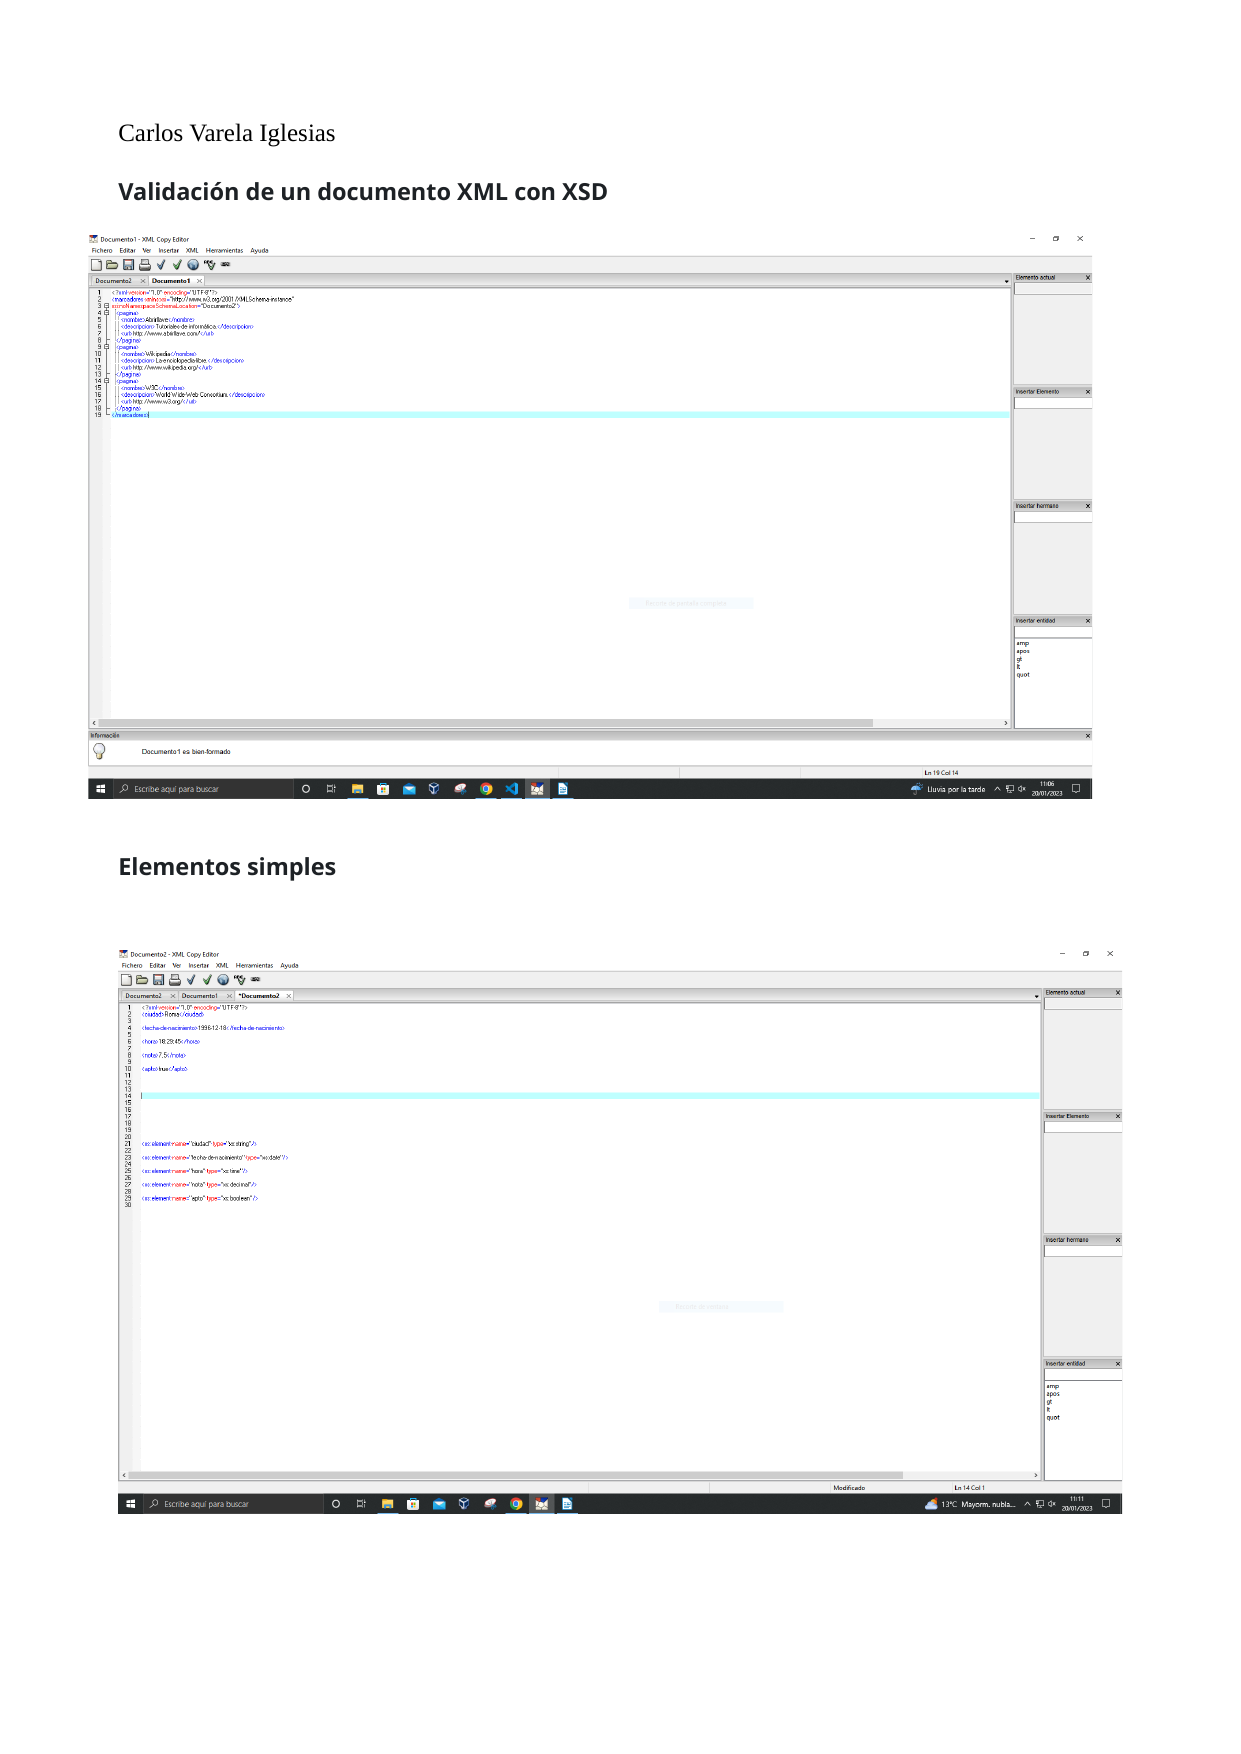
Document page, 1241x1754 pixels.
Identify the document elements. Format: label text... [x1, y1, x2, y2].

picture [118, 949, 1123, 1514]
text Elementos simples [118, 850, 1122, 882]
text Carlos Varela Iglesias [118, 118, 1122, 147]
picture [88, 233, 1093, 799]
text Validación de un documento XML con XSD [118, 176, 1122, 208]
